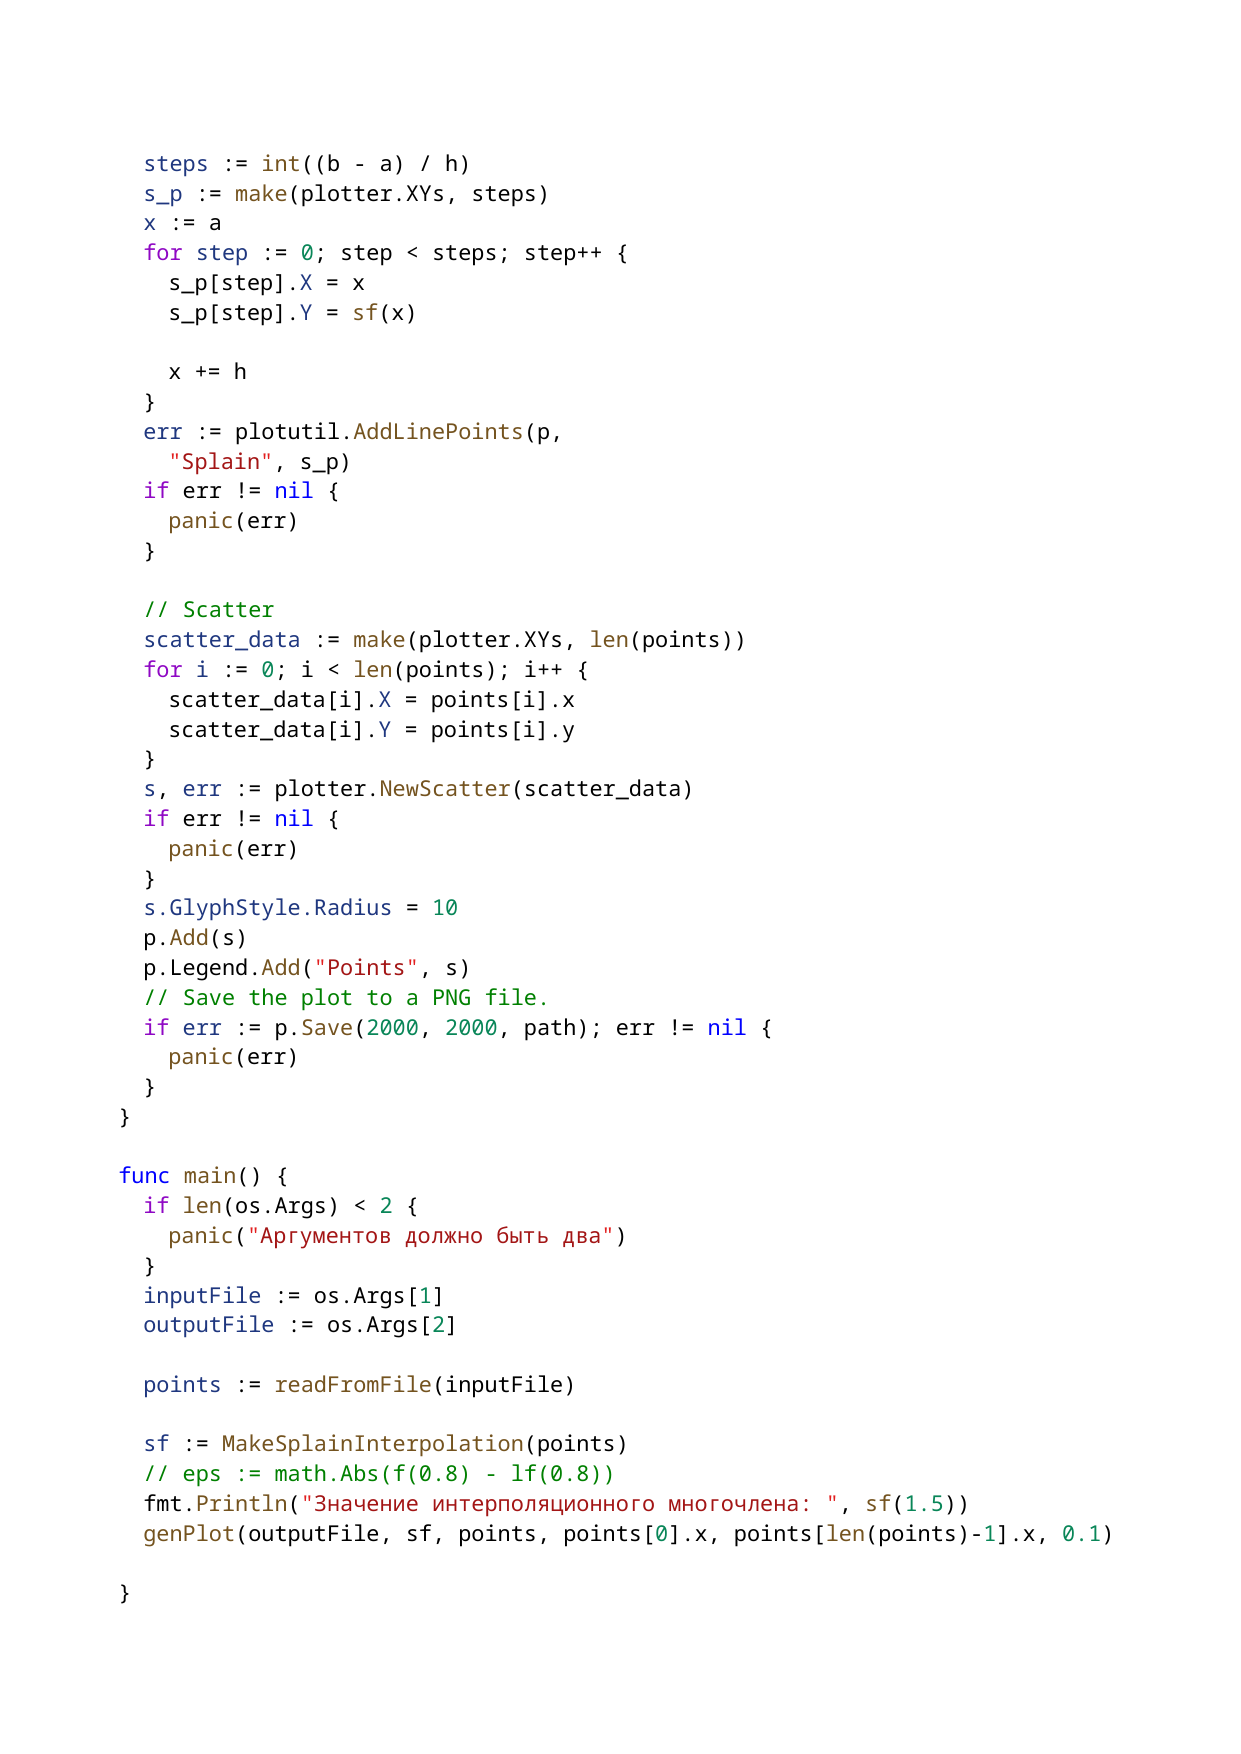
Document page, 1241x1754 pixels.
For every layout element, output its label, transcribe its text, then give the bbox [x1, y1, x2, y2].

text } [118, 743, 1122, 773]
text p.Legend.Add("Points", s) [118, 952, 1122, 982]
text scatter_data[i].Y = points[i].y [118, 714, 1122, 743]
text // Scatter [118, 594, 1122, 624]
text panic(err) [118, 1041, 1122, 1071]
text inputFile := os.Args[1] [118, 1279, 1122, 1309]
text points := readFromFile(inputFile) [118, 1369, 1122, 1399]
text s_p[step].X = x [118, 267, 1122, 297]
text } [118, 1577, 1122, 1607]
text if err := p.Save(2000, 2000, path); err != nil { [118, 1012, 1122, 1041]
text panic(err) [118, 505, 1122, 535]
text err := plotutil.AddLinePoints(p, [118, 416, 1122, 446]
text fmt.Println("Значение интерполяционного многочлена: ", sf(1.5)) [118, 1488, 1122, 1518]
text if len(os.Args) < 2 { [118, 1190, 1122, 1220]
text for i := 0; i < len(points); i++ { [118, 654, 1122, 684]
text } [118, 535, 1122, 565]
text sf := MakeSplainInterpolation(points) [118, 1428, 1122, 1458]
text if err != nil { [118, 803, 1122, 833]
text s_p[step].Y = sf(x) [118, 297, 1122, 327]
text if err != nil { [118, 475, 1122, 505]
text } [118, 863, 1122, 892]
text s.GlyphStyle.Radius = 10 [118, 892, 1122, 922]
text panic("Аргументов должно быть два") [118, 1220, 1122, 1250]
text genPlot(outputFile, sf, points, points[0].x, points[len(points)-1].x, 0.1) [118, 1518, 1122, 1547]
text } [118, 1250, 1122, 1279]
text for step := 0; step < steps; step++ { [118, 237, 1122, 267]
text } [118, 1101, 1122, 1131]
text scatter_data := make(plotter.XYs, len(points)) [118, 624, 1122, 654]
text scatter_data[i].X = points[i].x [118, 684, 1122, 714]
text outputFile := os.Args[2] [118, 1309, 1122, 1339]
text // eps := math.Abs(f(0.8) - lf(0.8)) [118, 1458, 1122, 1488]
text // Save the plot to a PNG file. [118, 982, 1122, 1012]
text p.Add(s) [118, 922, 1122, 952]
text } [118, 1071, 1122, 1101]
text s, err := plotter.NewScatter(scatter_data) [118, 773, 1122, 803]
text steps := int((b - a) / h) [118, 148, 1122, 178]
text x := a [118, 207, 1122, 237]
text s_p := make(plotter.XYs, steps) [118, 178, 1122, 207]
text func main() { [118, 1160, 1122, 1190]
text panic(err) [118, 833, 1122, 863]
text "Splain", s_p) [118, 446, 1122, 475]
text } [118, 386, 1122, 416]
text x += h [118, 356, 1122, 386]
